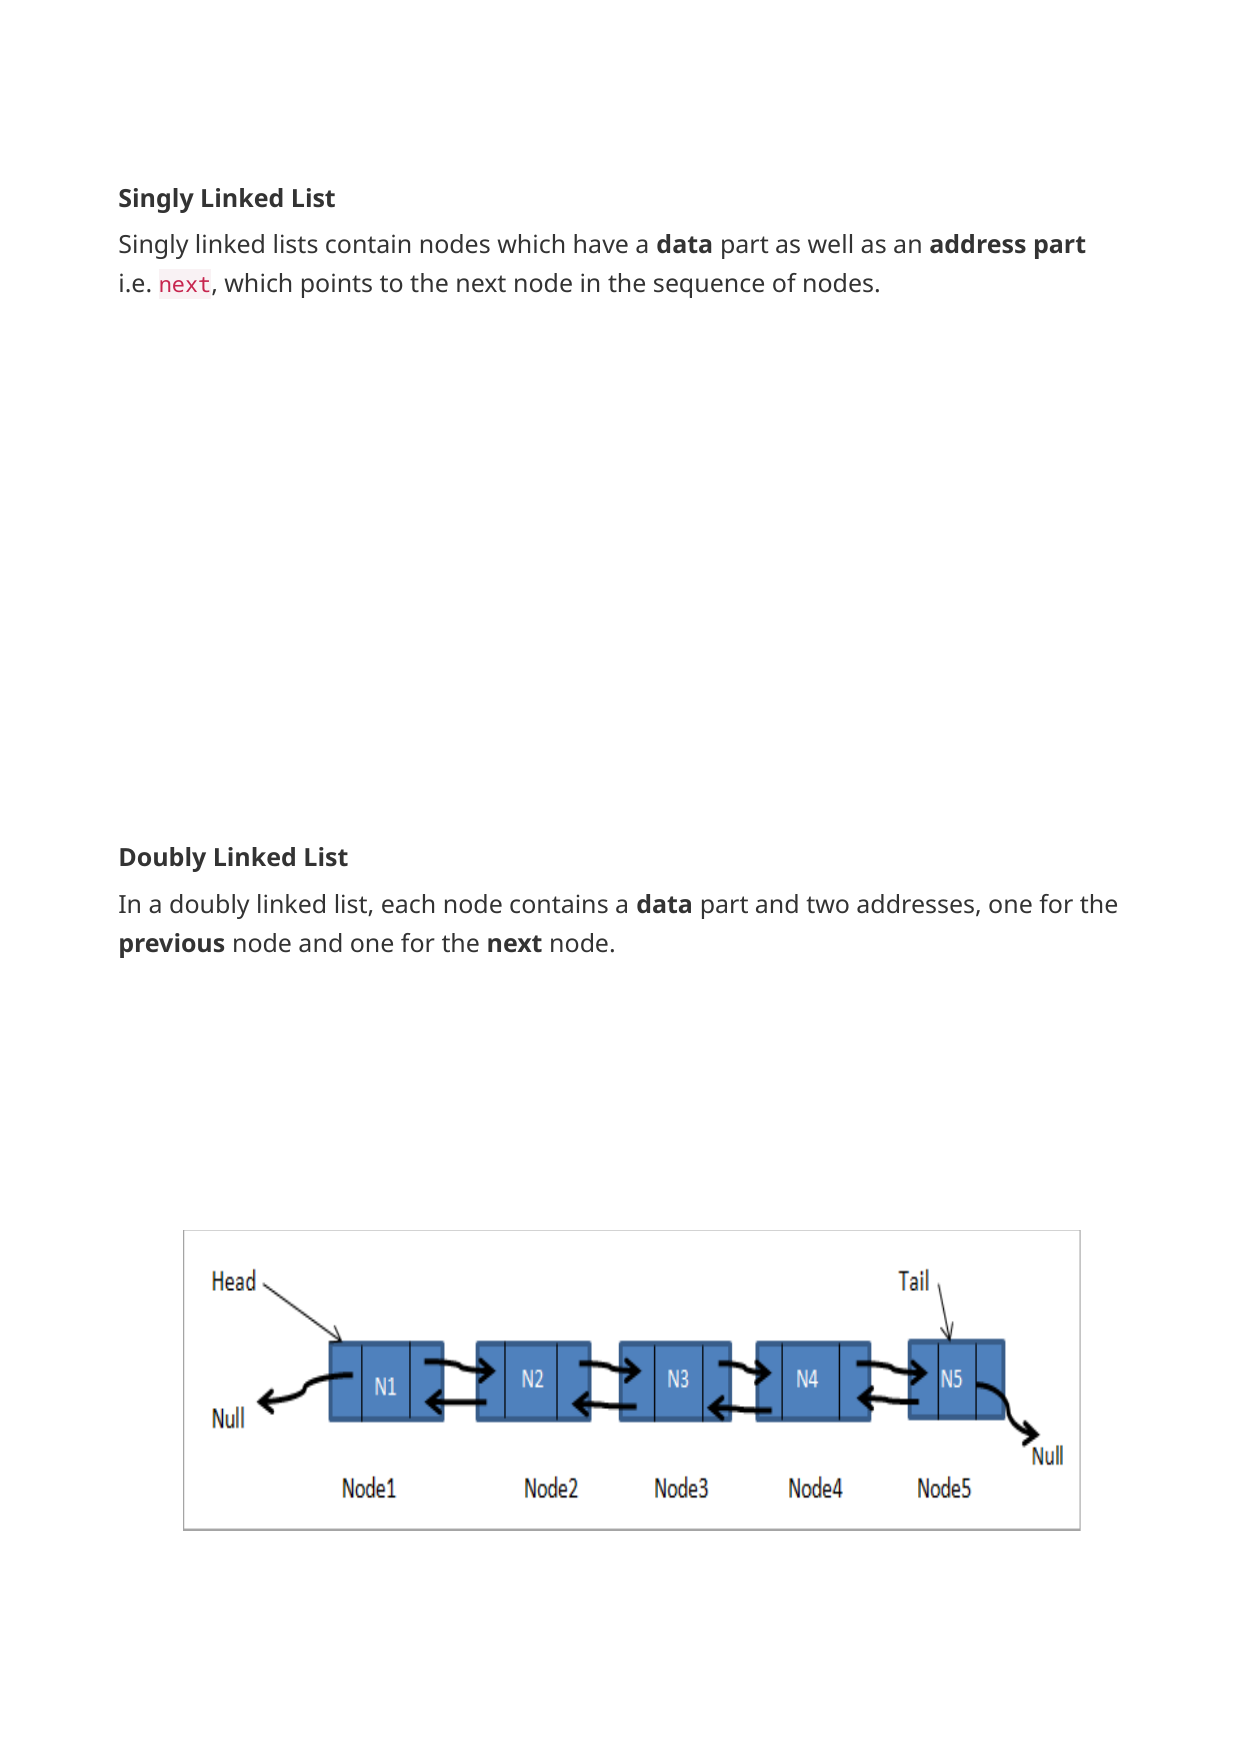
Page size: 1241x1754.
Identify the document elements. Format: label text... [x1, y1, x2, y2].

subtitle Doubly Linked List [118, 840, 1122, 874]
picture [183, 1230, 1081, 1531]
text In a doubly linked list, each node contains a data part and two addresses, one for the previous node and one for the next node. [118, 887, 1122, 960]
subtitle Singly Linked List [118, 180, 1122, 214]
text Singly linked lists contain nodes which have a data part as well as an address part i.e. next, which points to the next node in the sequence of nodes. [118, 227, 1122, 300]
